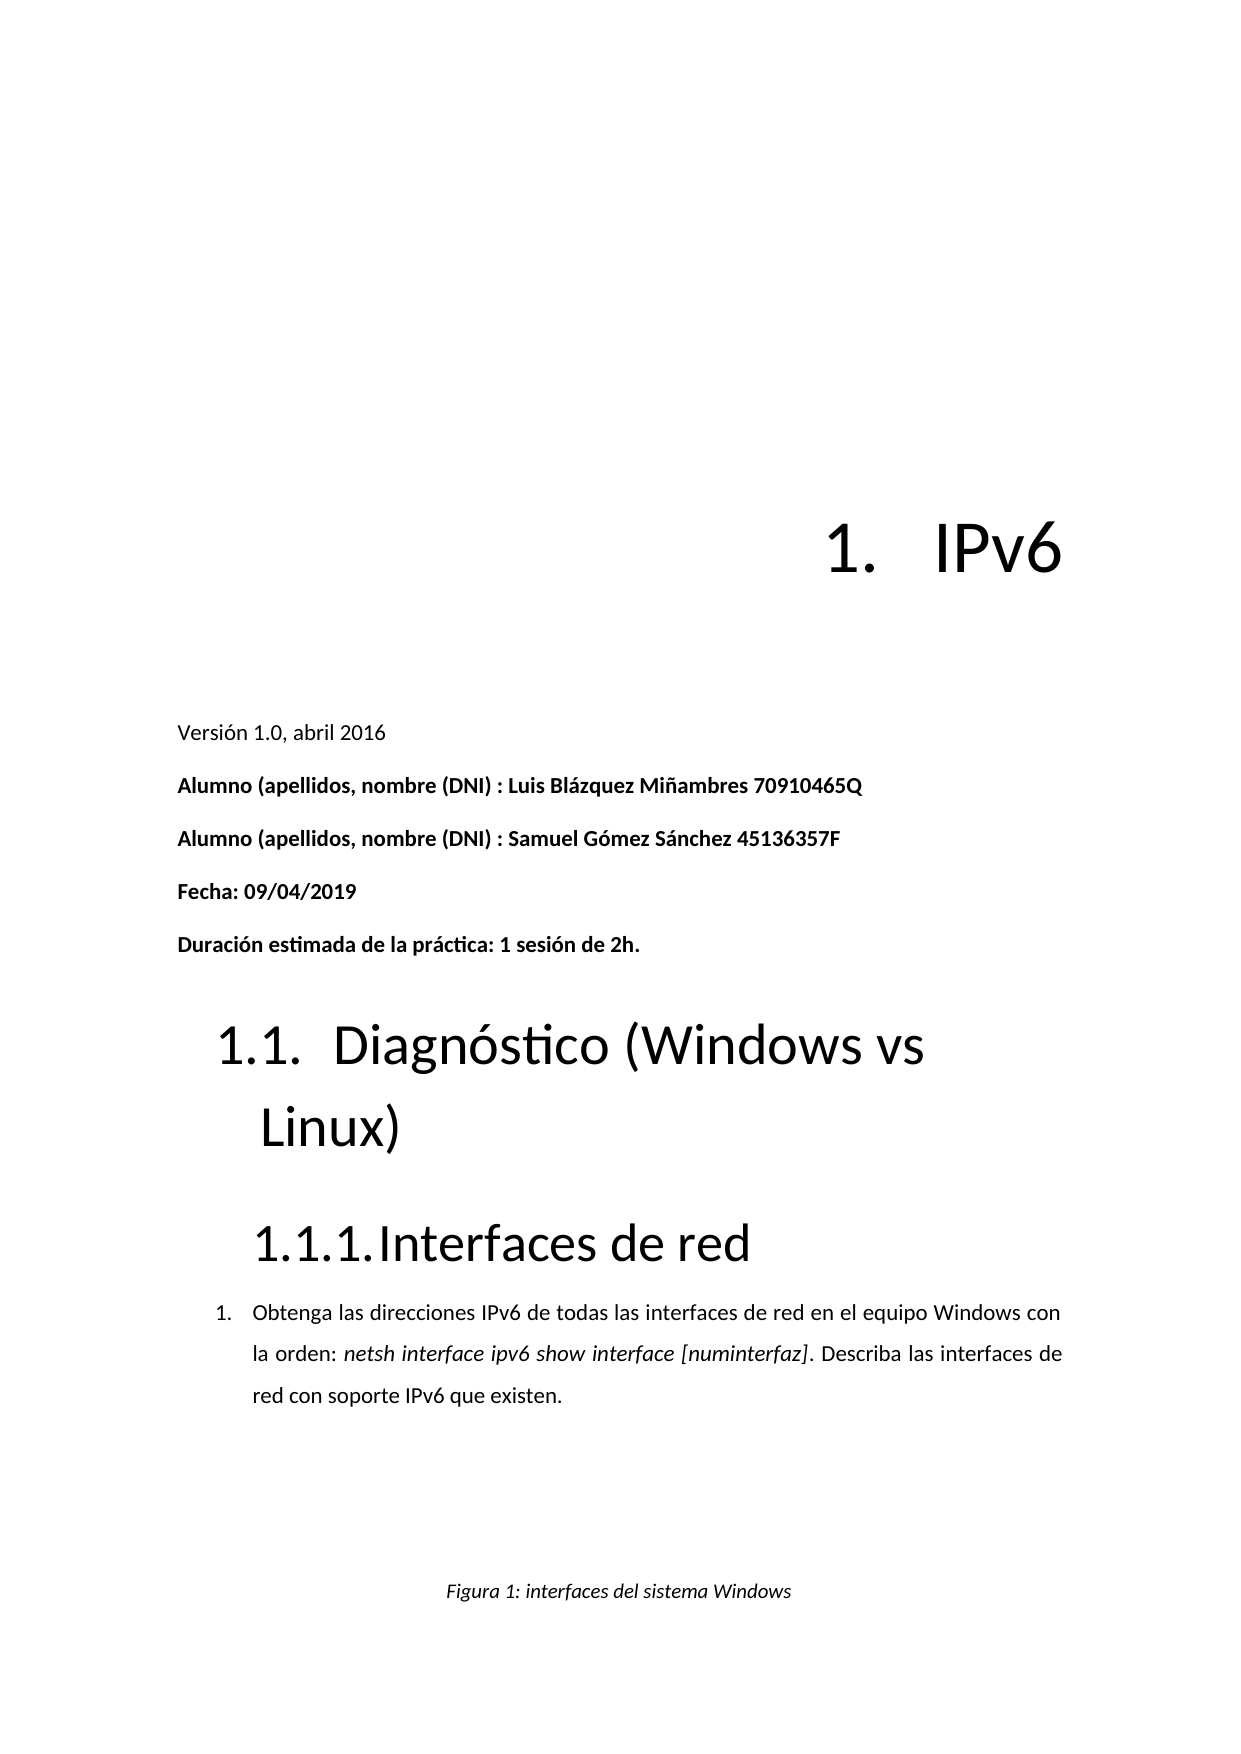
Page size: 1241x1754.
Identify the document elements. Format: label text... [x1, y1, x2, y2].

text Fecha: 09/04/2019 [177, 877, 1063, 905]
text Duración estimada de la práctica: 1 sesión de 2h. [177, 930, 1063, 958]
subtitle Diagnóstico (Windows vs Linux) [215, 1008, 1063, 1161]
subtitle IPv6 [177, 500, 1063, 592]
list Obtenga las direcciones IPv6 de todas las interfaces de red en el equipo Windows con la orden: netsh interface ipv6 show interface [numinterfaz]. Describa las interfaces de red con soporte IPv6 que existen. [215, 1298, 1063, 1409]
text Alumno (apellidos, nombre (DNI) : Samuel Gómez Sánchez 45136357F [177, 824, 1063, 852]
subtitle Interfaces de red [252, 1209, 1063, 1275]
text Versión 1.0, abril 2016 [177, 718, 1063, 746]
text Alumno (apellidos, nombre (DNI) : Luis Blázquez Miñambres 70910465Q [177, 771, 1063, 799]
text Figura 1: interfaces del sistema Windows [177, 1578, 1063, 1603]
